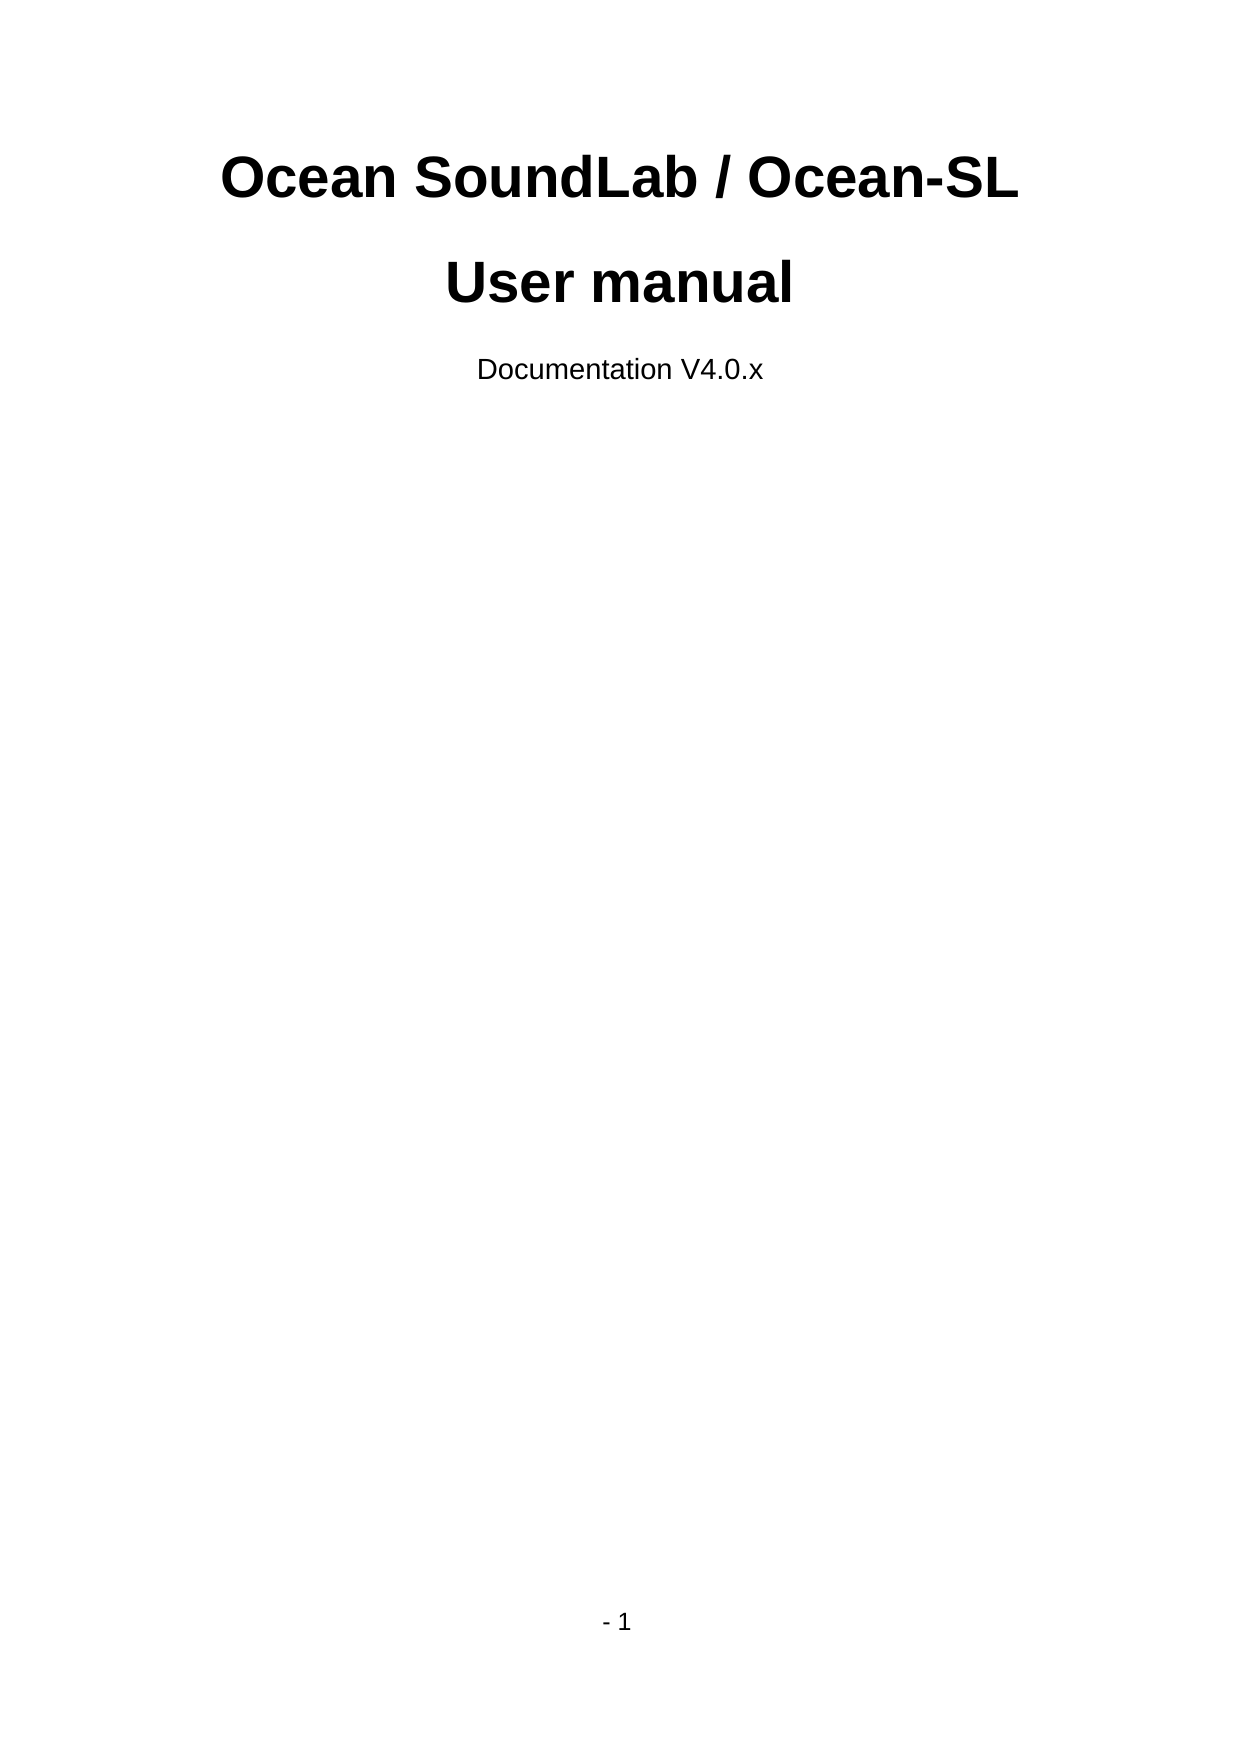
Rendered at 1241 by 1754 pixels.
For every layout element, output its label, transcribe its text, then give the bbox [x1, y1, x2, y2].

title User manual [118, 248, 1122, 315]
title Ocean SoundLab / Ocean-SL [118, 143, 1122, 210]
subtitle Documentation V4.0.x [118, 352, 1122, 386]
